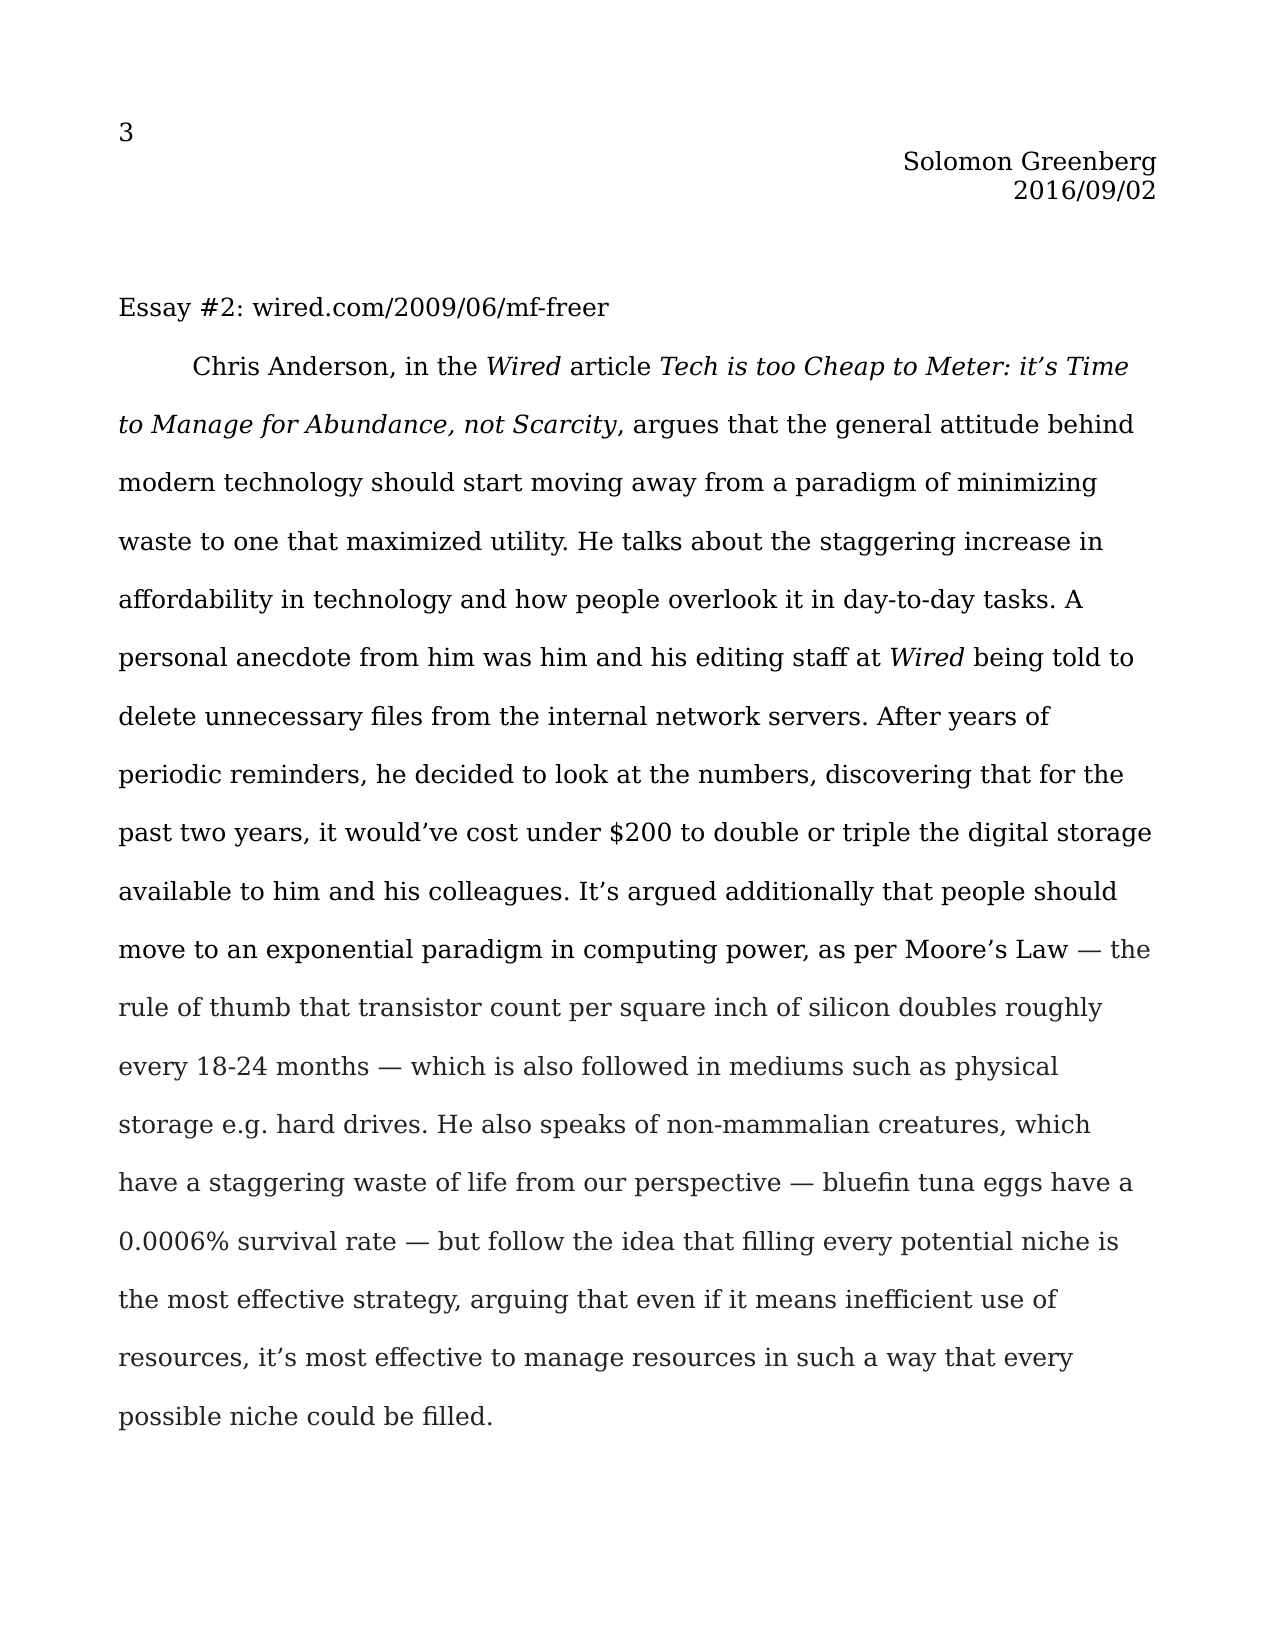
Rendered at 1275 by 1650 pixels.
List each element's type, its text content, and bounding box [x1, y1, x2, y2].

text Essay #2: wired.com/2009/06/mf-freer [118, 293, 1157, 323]
text Chris Anderson, in the Wired article Tech is too Cheap to Meter: it’s Time to Manage for Abundance, not Scarcity, argues that the general attitude behind modern technology should start moving away from a paradigm of minimizing waste to one that maximized utility. He talks about the staggering increase in affordability in technology and how people overlook it in day-to-day tasks. A personal anecdote from him was him and his editing staff at Wired being told to delete unnecessary files from the internal network servers. After years of periodic reminders, he decided to look at the numbers, discovering that for the past two years, it would’ve cost under $200 to double or triple the digital storage available to him and his colleagues. It’s argued additionally that people should move to an exponential paradigm in computing power, as per Moore’s Law — the rule of thumb that transistor count per square inch of silicon doubles roughly every 18-24 months — which is also followed in mediums such as physical storage e.g. hard drives. He also speaks of non-mammalian creatures, which have a staggering waste of life from our perspective — bluefin tuna eggs have a 0.0006% survival rate — but follow the idea that filling every potential niche is the most effective strategy, arguing that even if it means inefficient use of resources, it’s most effective to manage resources in such a way that every possible niche could be filled. [118, 352, 1157, 1431]
